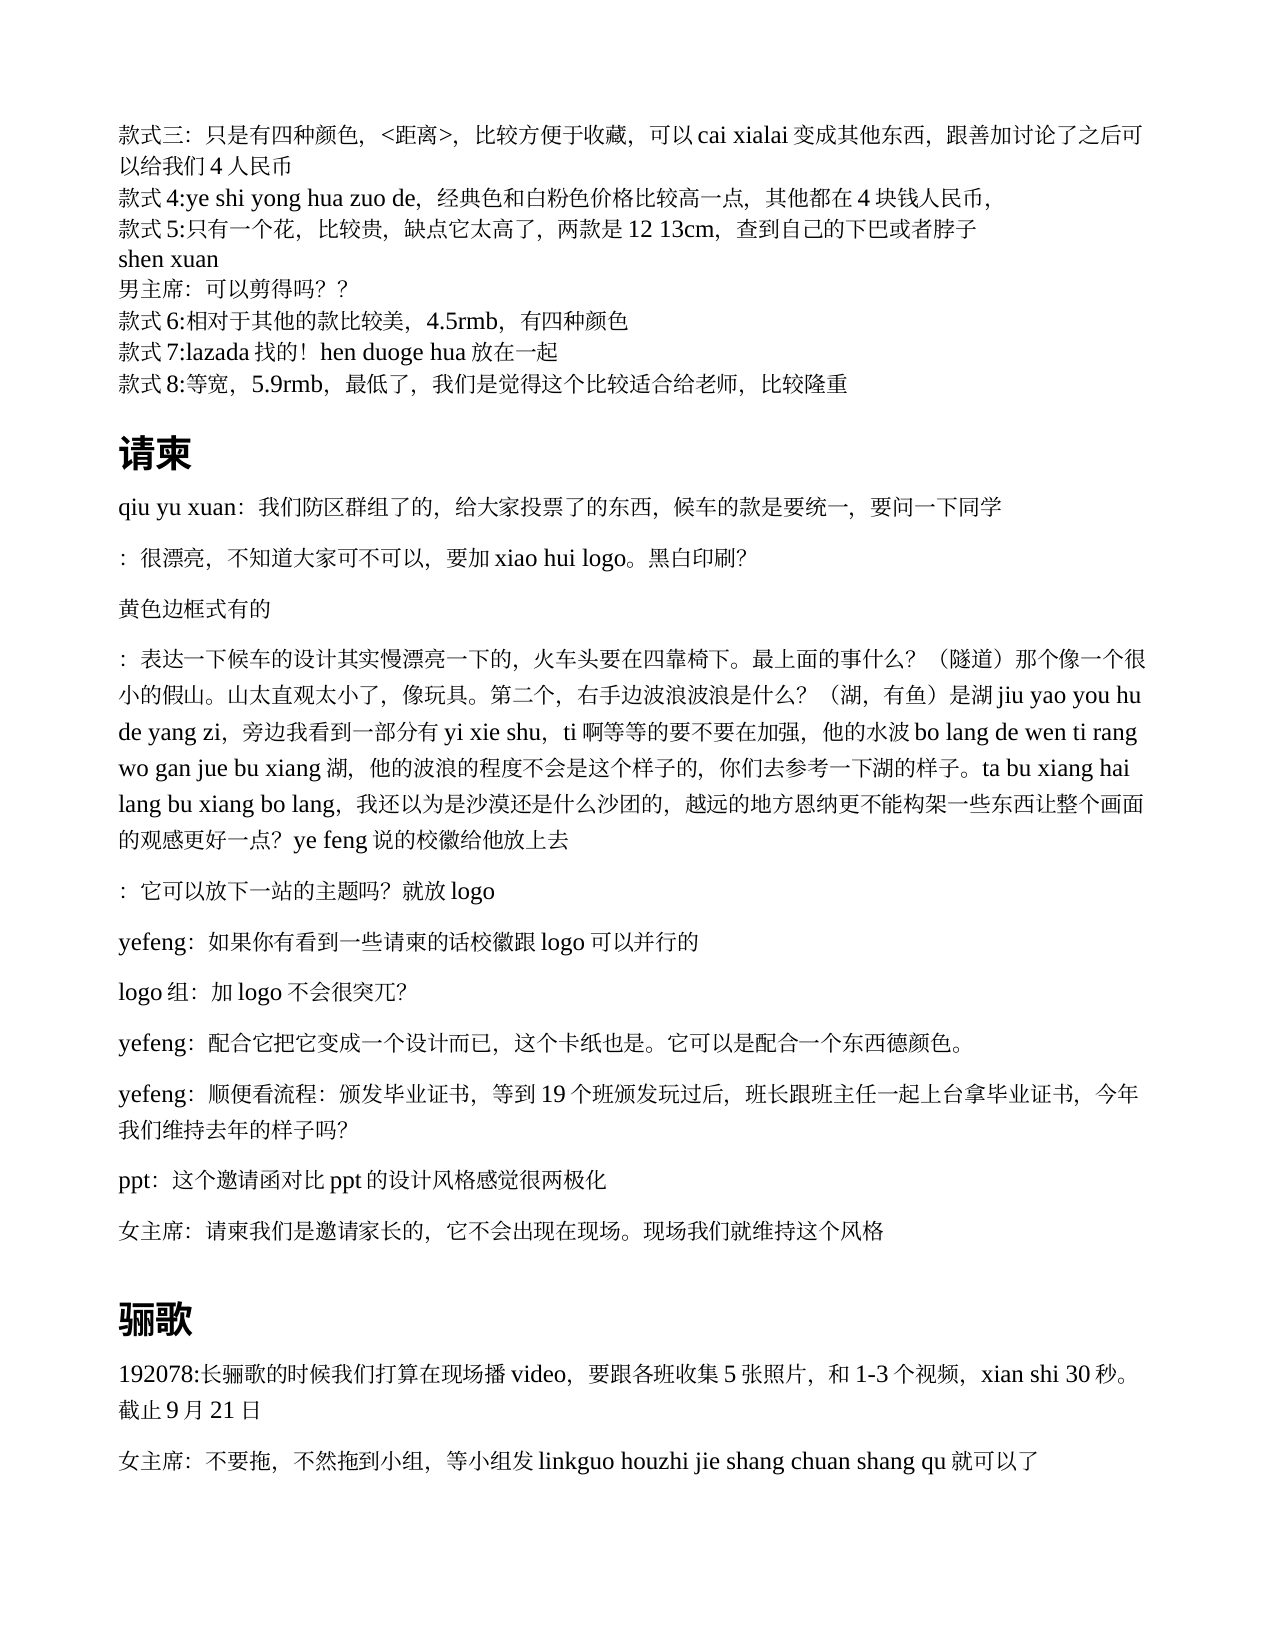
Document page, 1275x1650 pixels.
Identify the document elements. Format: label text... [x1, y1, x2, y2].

subtitle 骊歌 [118, 1290, 1157, 1344]
text logo组：加logo不会很突兀？ [118, 975, 1157, 1007]
text yefeng：顺便看流程：颁发毕业证书，等到19个班颁发玩过后，班长跟班主任一起上台拿毕业证书，今年我们维持去年的样子吗？ [118, 1077, 1157, 1144]
text 款式7:lazada找的！hen duoge hua放在一起 [118, 336, 1157, 367]
text ：表达一下候车的设计其实慢漂亮一下的，火车头要在四靠椅下。最上面的事什么？（隧道）那个像一个很小的假山。山太直观太小了，像玩具。第二个，右手边波浪波浪是什么？（湖，有鱼）是湖jiu yao you hu de yang zi，旁边我看到一部分有yi xie shu，ti啊等等的要不要在加强，他的水波bo lang de wen ti rang wo gan jue bu xiang湖，他的波浪的程度不会是这个样子的，你们去参考一下湖的样子。ta bu xiang hai lang bu xiang bo lang，我还以为是沙漠还是什么沙团的，越远的地方恩纳更不能构架一些东西让整个画面的观感更好一点？ye feng说的校徽给他放上去 [118, 642, 1157, 855]
text qiu yu xuan：我们防区群组了的，给大家投票了的东西，候车的款是要统一，要问一下同学 [118, 490, 1157, 522]
text 款式8:等宽，5.9rmb，最低了，我们是觉得这个比较适合给老师，比较隆重 [118, 367, 1157, 398]
text 192078:长骊歌的时候我们打算在现场播video，要跟各班收集5张照片，和1-3个视频，xian shi 30秒。截止9月21日 [118, 1357, 1157, 1424]
text yefeng：如果你有看到一些请柬的话校徽跟logo可以并行的 [118, 925, 1157, 956]
text 黄色边框式有的 [118, 592, 1157, 623]
text 女主席：不要拖，不然拖到小组，等小组发linkguo houzhi jie shang chuan shang qu就可以了 [118, 1444, 1157, 1475]
subtitle 请柬 [118, 423, 1157, 478]
text 男主席：可以剪得吗？？ [118, 273, 1157, 304]
text 款式4:ye shi yong hua zuo de，经典色和白粉色价格比较高一点，其他都在4块钱人民币， [118, 181, 1157, 212]
text 款式6:相对于其他的款比较美，4.5rmb，有四种颜色 [118, 304, 1157, 336]
text 款式5:只有一个花，比较贵，缺点它太高了，两款是12 13cm，查到自己的下巴或者脖子 [118, 212, 1157, 244]
text ：很漂亮，不知道大家可不可以，要加xiao hui logo。黑白印刷？ [118, 541, 1157, 572]
text 款式三：只是有四种颜色，<距离>，比较方便于收藏，可以cai xialai变成其他东西，跟善加讨论了之后可以给我们4人民币 [118, 118, 1157, 181]
text shen xuan [118, 244, 1157, 273]
text ppt：这个邀请函对比ppt的设计风格感觉很两极化 [118, 1164, 1157, 1195]
text 女主席：请柬我们是邀请家长的，它不会出现在现场。现场我们就维持这个风格 [118, 1214, 1157, 1246]
text yefeng：配合它把它变成一个设计而已，这个卡纸也是。它可以是配合一个东西德颜色。 [118, 1026, 1157, 1058]
text ：它可以放下一站的主题吗？就放logo [118, 874, 1157, 905]
